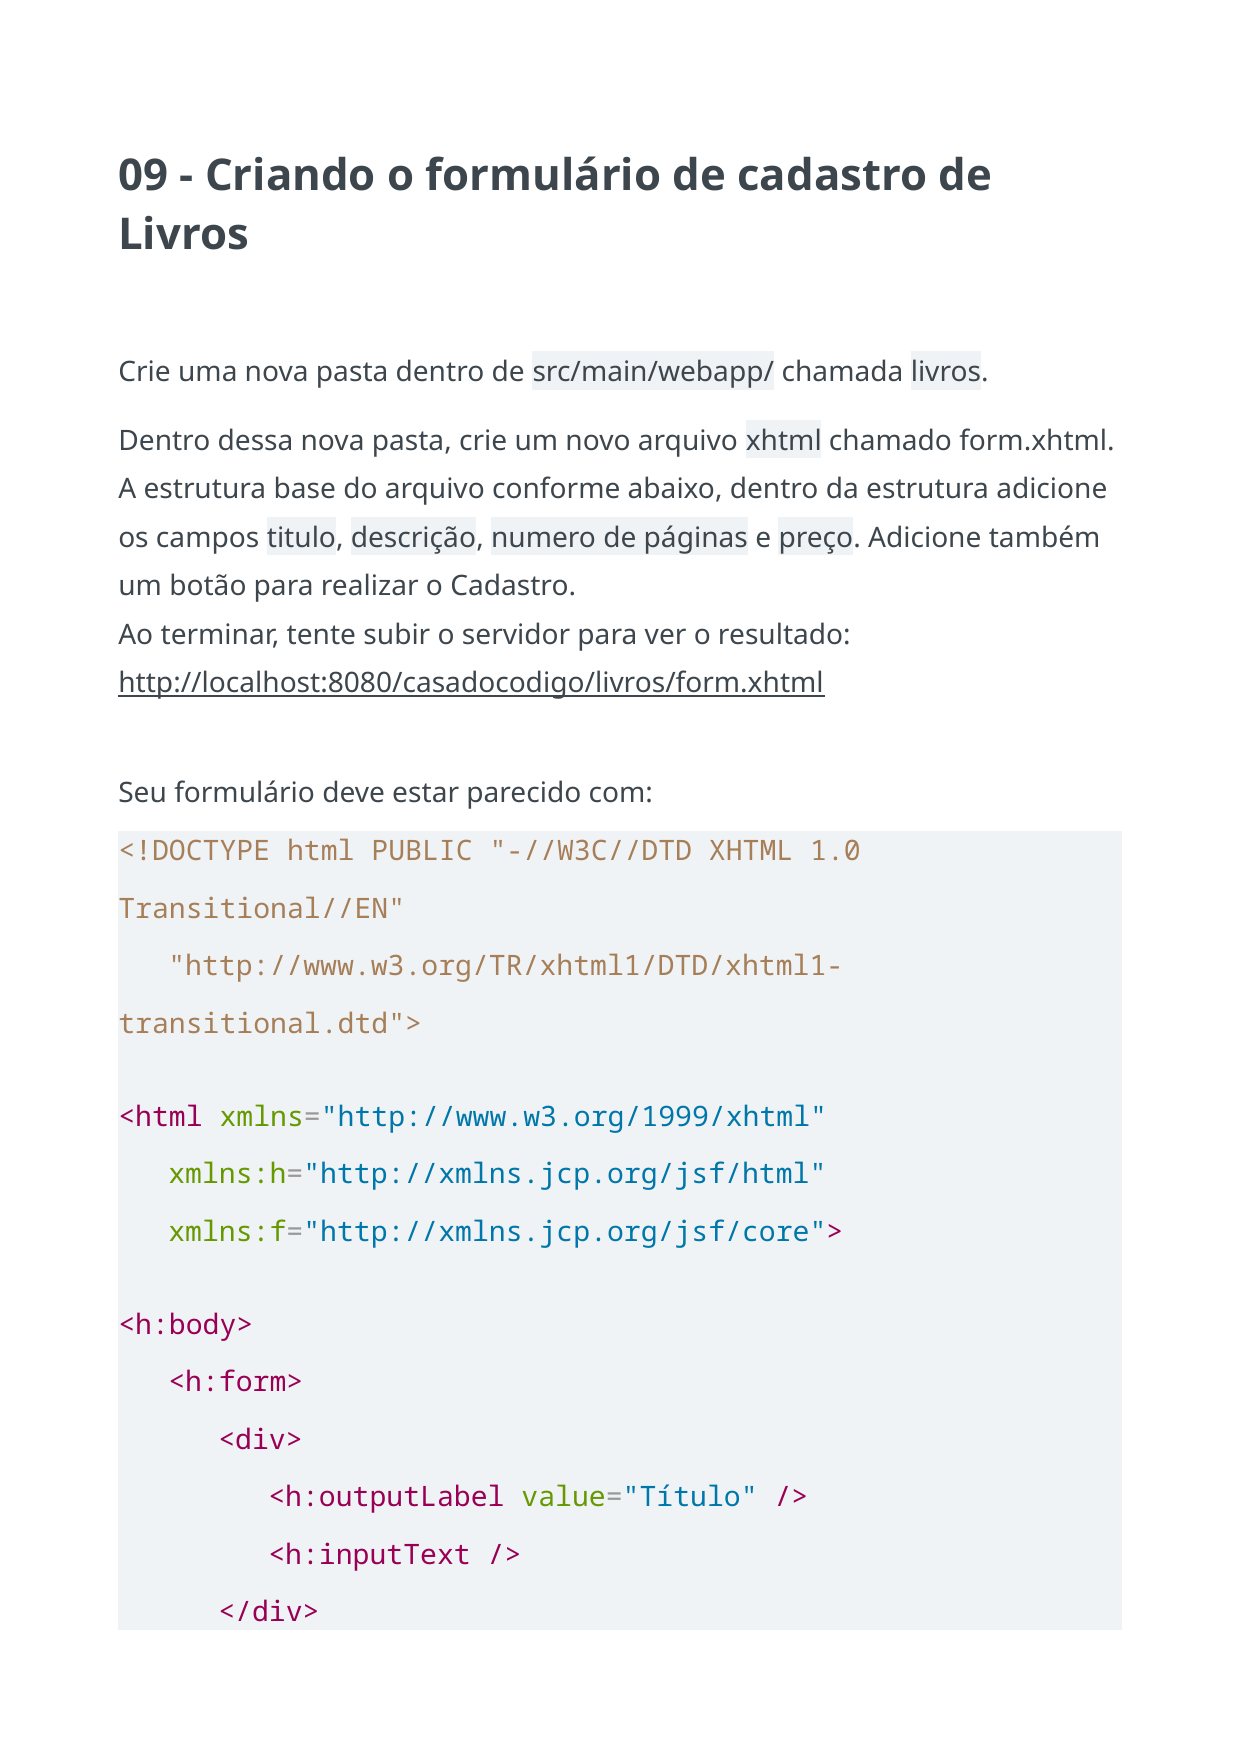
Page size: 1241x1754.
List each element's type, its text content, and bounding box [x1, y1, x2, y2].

text <h:form> [118, 1362, 1122, 1400]
text <h:outputLabel value="Título" /> [118, 1477, 1122, 1515]
text <h:inputText /> [118, 1534, 1122, 1572]
text Dentro dessa nova pasta, crie um novo arquivo xhtml chamado form.xhtml. A estrutura base do arquivo conforme abaixo, dentro da estrutura adicione os campos titulo, descrição, numero de páginas e preço. Adicione também um botão para realizar o Cadastro. [118, 410, 1122, 604]
text http://localhost:8080/casadocodigo/livros/form.xhtml [118, 652, 1122, 701]
text <div> [118, 1419, 1122, 1457]
text <html xmlns="http://www.w3.org/1999/xhtml" [118, 1096, 1122, 1134]
text Crie uma nova pasta dentro de src/main/webapp/ chamada livros. [118, 351, 1122, 390]
text xmlns:h="http://xmlns.jcp.org/jsf/html" [118, 1154, 1122, 1192]
text Ao terminar, tente subir o servidor para ver o resultado: [118, 604, 1122, 652]
text <!DOCTYPE html PUBLIC "-//W3C//DTD XHTML 1.0 Transitional//EN" [118, 831, 1122, 927]
text <h:body> [118, 1304, 1122, 1342]
text Seu formulário deve estar parecido com: [118, 772, 1122, 810]
text </div> [118, 1592, 1122, 1630]
text xmlns:f="http://xmlns.jcp.org/jsf/core"> [118, 1211, 1122, 1249]
subtitle 09 - Criando o formulário de cadastro de Livros [118, 143, 1122, 262]
text "http://www.w3.org/TR/xhtml1/DTD/xhtml1-transitional.dtd"> [118, 946, 1122, 1042]
